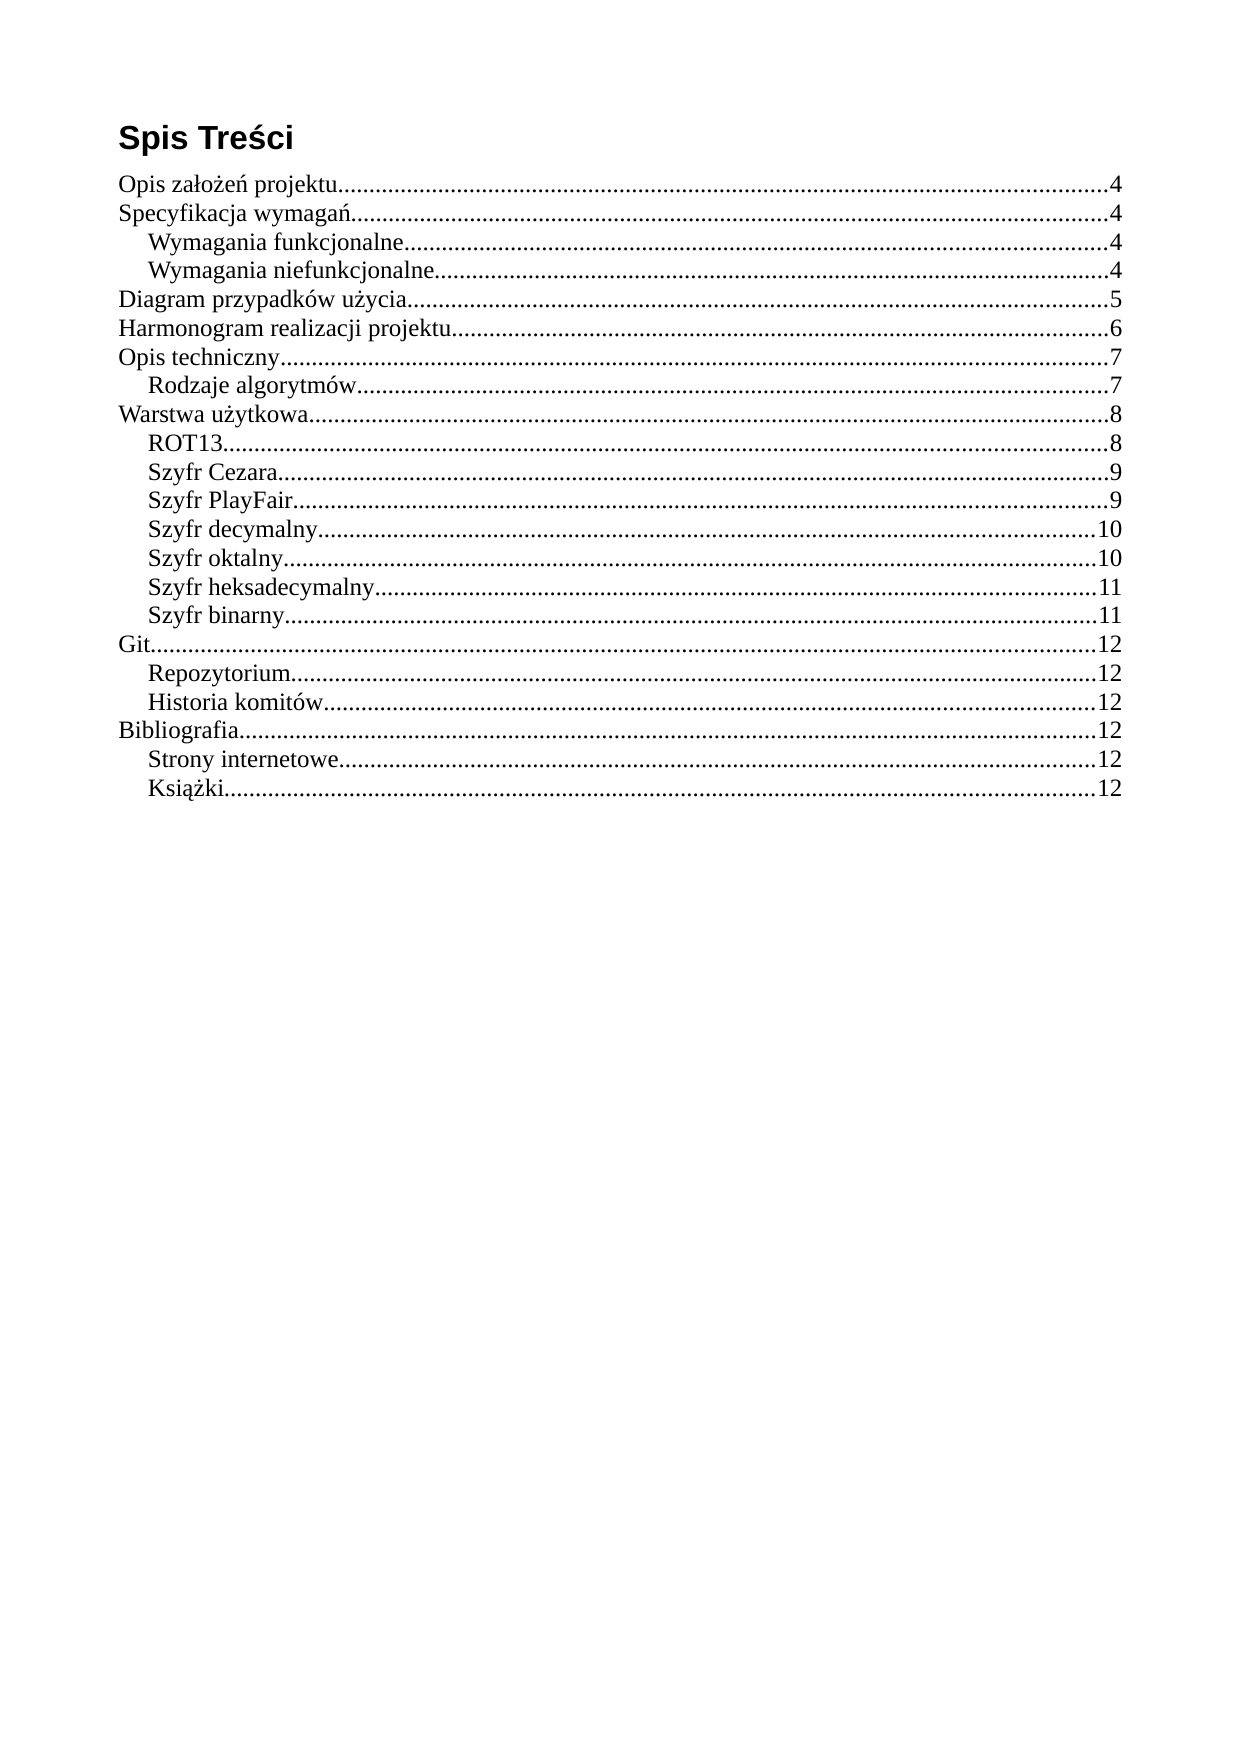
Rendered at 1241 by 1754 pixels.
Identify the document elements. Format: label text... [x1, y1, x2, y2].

text Diagram przypadków użycia 5 [118, 284, 1122, 313]
text Git 12 [118, 629, 1122, 658]
text Wymagania funkcjonalne 4 [148, 227, 1122, 255]
text Szyfr heksadecymalny 11 [148, 572, 1122, 600]
text Warstwa użytkowa 8 [118, 399, 1122, 428]
text Specyfikacja wymagań 4 [118, 198, 1122, 227]
text Szyfr binarny 11 [148, 600, 1122, 629]
text Szyfr decymalny 10 [148, 514, 1122, 543]
text Strony internetowe 12 [148, 744, 1122, 773]
text Rodzaje algorytmów 7 [148, 370, 1122, 399]
text Szyfr Cezara 9 [148, 457, 1122, 485]
text ROT13 8 [148, 428, 1122, 457]
text Książki 12 [148, 773, 1122, 802]
text Harmonogram realizacji projektu 6 [118, 313, 1122, 342]
subtitle Spis Treści [118, 118, 1122, 157]
text Wymagania niefunkcjonalne 4 [148, 255, 1122, 284]
text Repozytorium 12 [148, 658, 1122, 687]
text Historia komitów 12 [148, 687, 1122, 715]
text Szyfr PlayFair 9 [148, 485, 1122, 514]
text Opis założeń projektu 4 [118, 169, 1122, 198]
text Szyfr oktalny 10 [148, 543, 1122, 572]
text Bibliografia 12 [118, 715, 1122, 744]
text Opis techniczny 7 [118, 342, 1122, 370]
